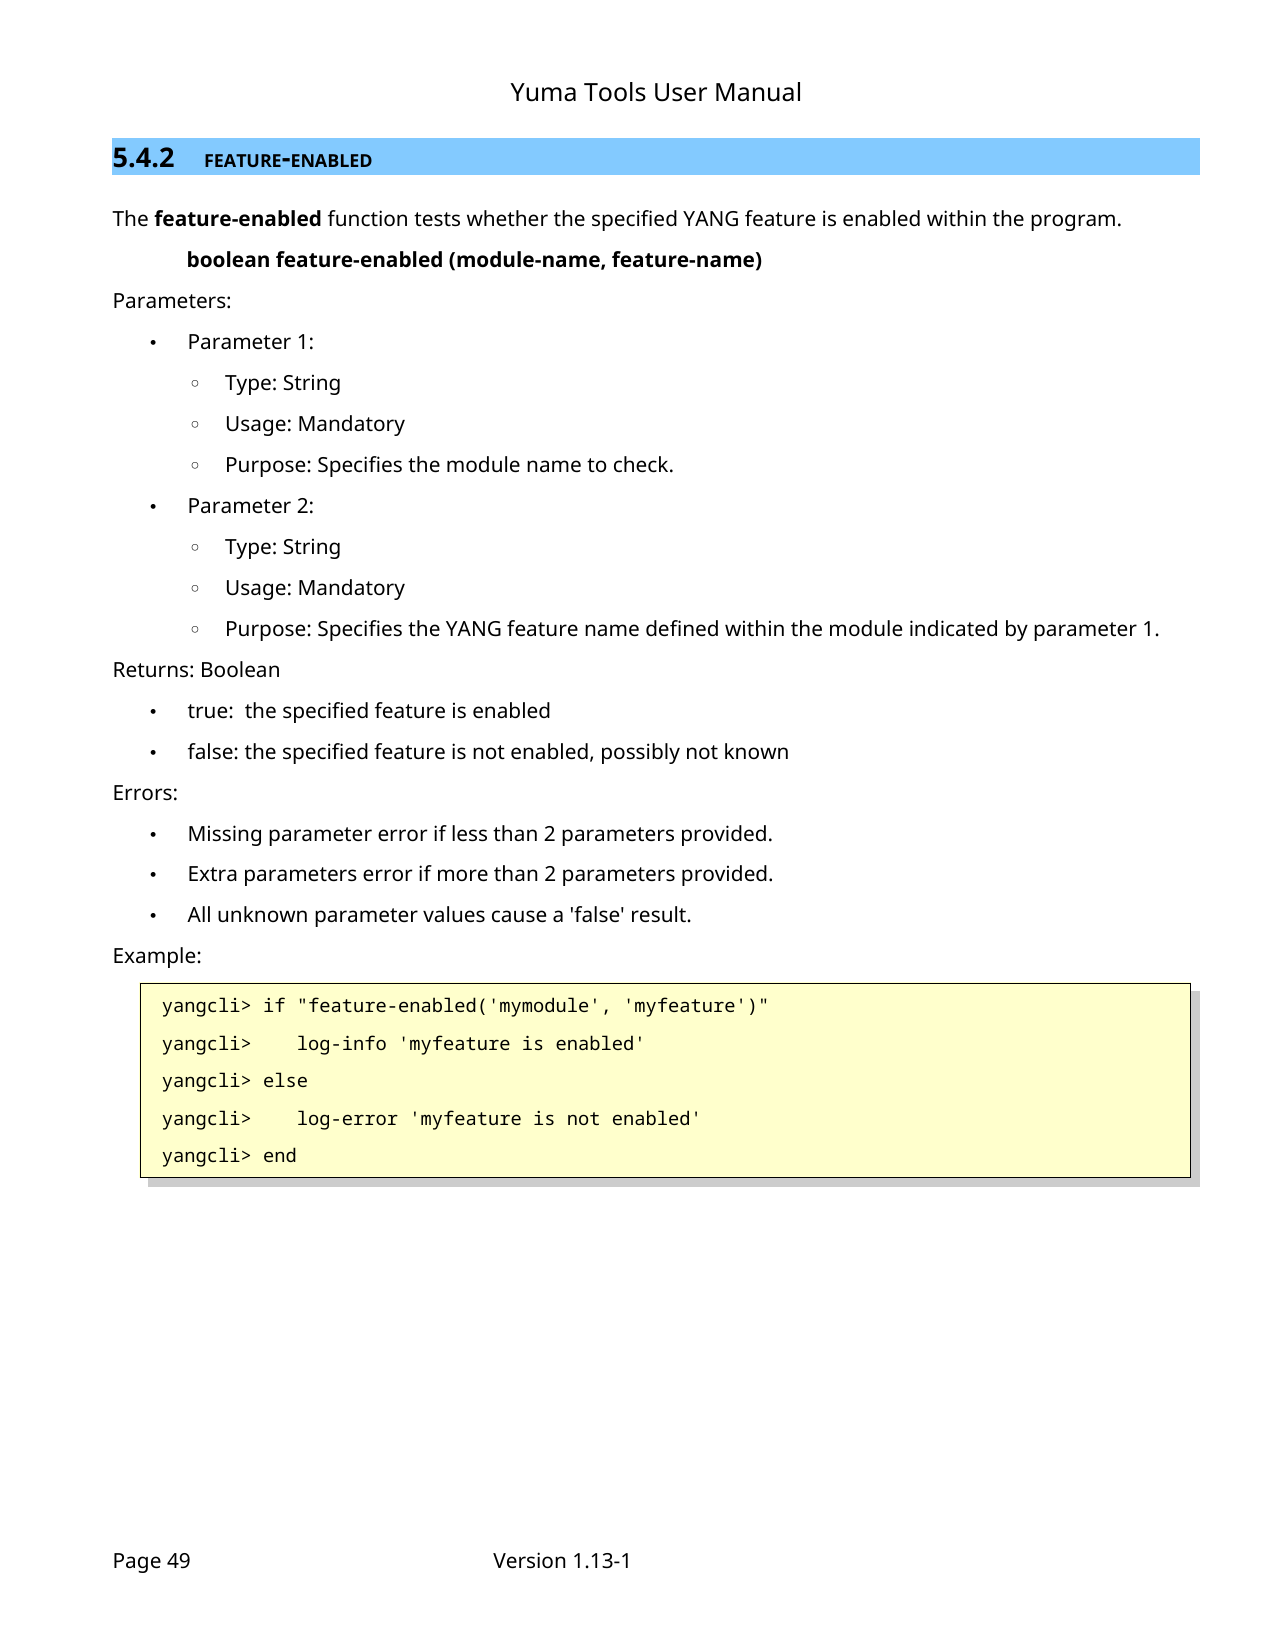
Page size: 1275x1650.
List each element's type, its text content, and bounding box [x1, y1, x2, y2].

text Parameters: [112, 286, 1200, 315]
list Purpose: Specifies the module name to check. [187, 450, 1200, 479]
text The feature-enabled function tests whether the specified YANG feature is enabled within the program. [112, 204, 1200, 233]
text boolean feature-enabled (module-name, feature-name) [112, 246, 1200, 274]
text Errors: [112, 778, 1200, 806]
list Usage: Mandatory [187, 573, 1200, 601]
subtitle feature-enabled [112, 138, 1200, 175]
text yangcli> end [141, 1132, 1190, 1177]
text yangcli> else [141, 1057, 1190, 1093]
text yangcli> log-info 'myfeature is enabled' [141, 1020, 1190, 1055]
list Usage: Mandatory [187, 409, 1200, 438]
text yangcli> log-error 'myfeature is not enabled' [141, 1095, 1190, 1130]
list Parameter 2: [150, 491, 1200, 519]
list Purpose: Specifies the YANG feature name defined within the module indicated by parameter 1. [187, 614, 1200, 642]
list Missing parameter error if less than 2 parameters provided. [150, 819, 1200, 847]
text Example: [112, 941, 1200, 970]
text Returns: Boolean [112, 655, 1200, 683]
text yangcli> if "feature-enabled('mymodule', 'myfeature')" [141, 984, 1190, 1018]
list true: the specified feature is enabled [150, 696, 1200, 724]
list All unknown parameter values cause a 'false' result. [150, 901, 1200, 929]
list Type: String [187, 368, 1200, 397]
list Parameter 1: [150, 327, 1200, 356]
list Extra parameters error if more than 2 parameters provided. [150, 859, 1200, 888]
list false: the specified feature is not enabled, possibly not known [150, 737, 1200, 765]
list Type: String [187, 532, 1200, 561]
